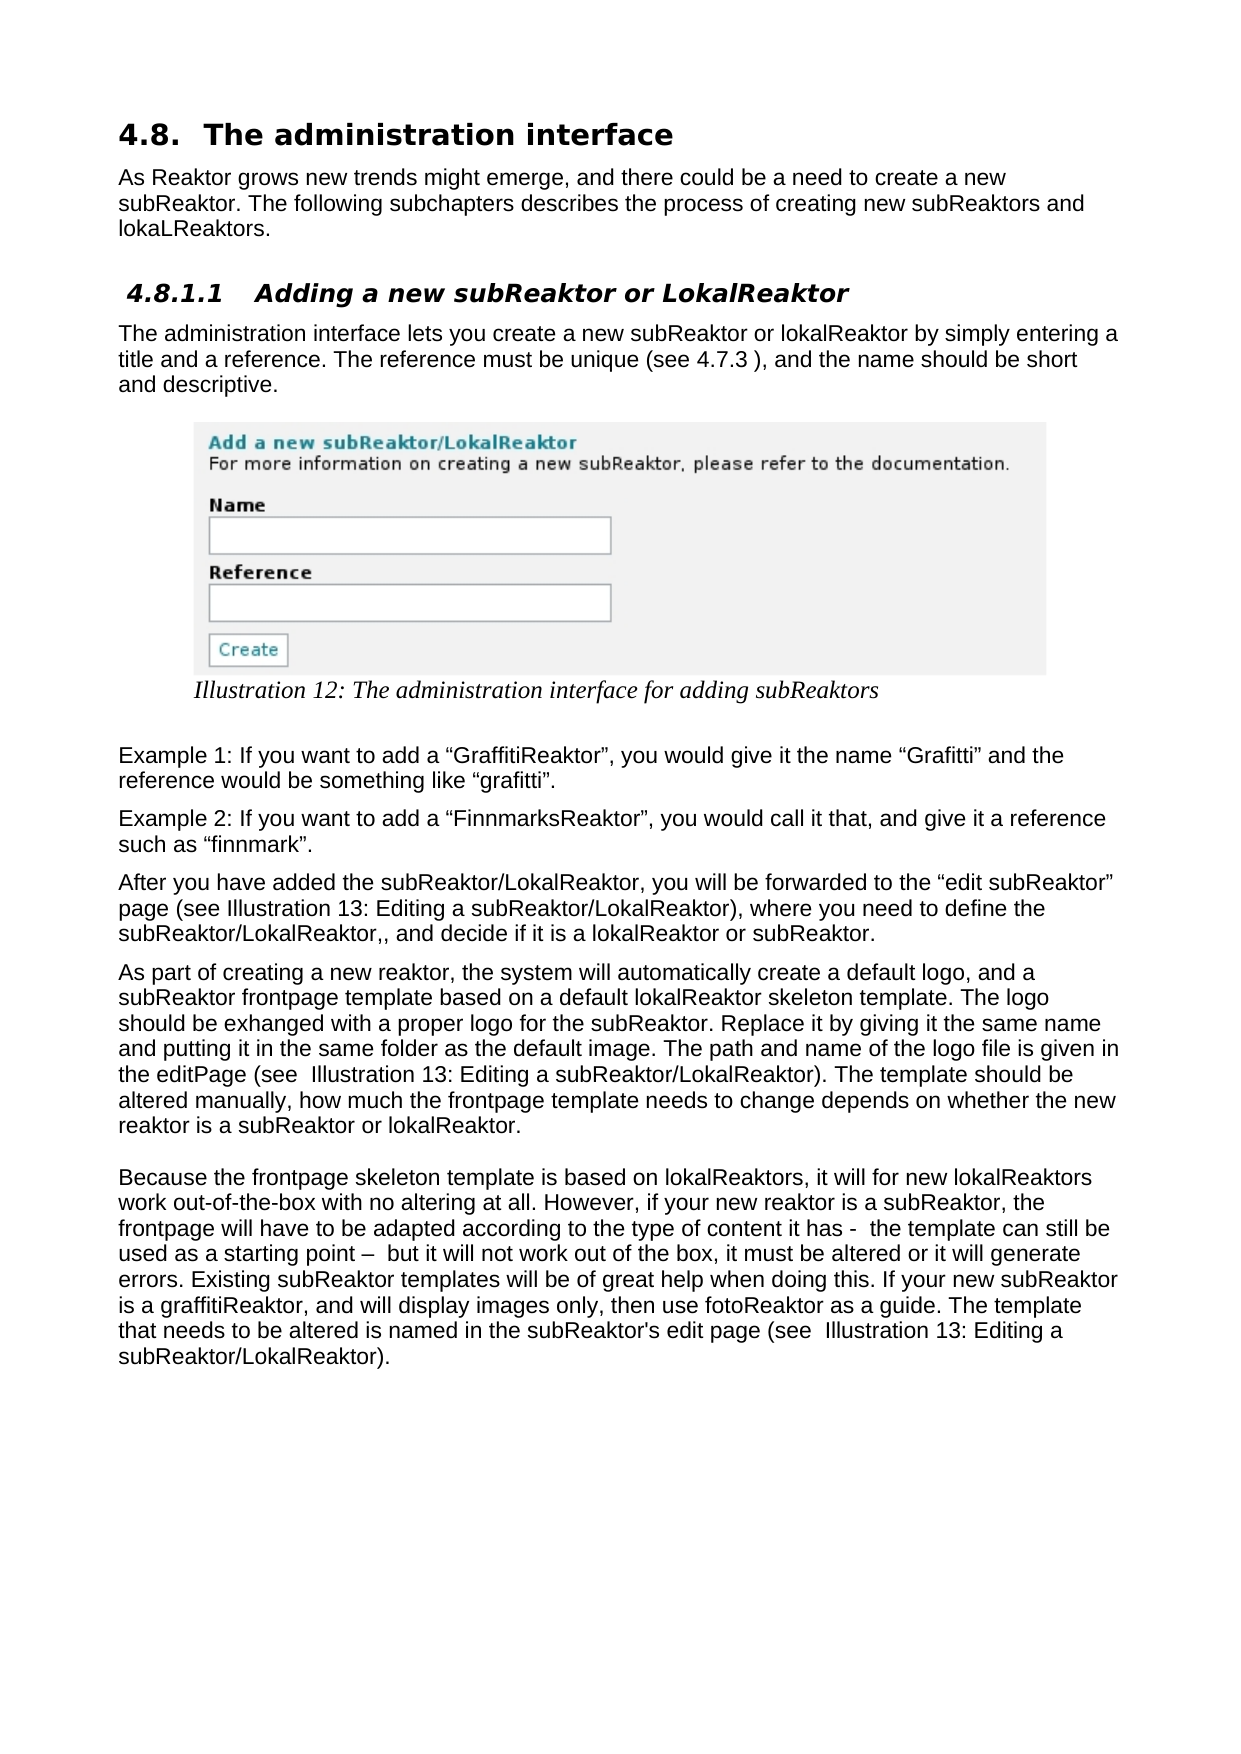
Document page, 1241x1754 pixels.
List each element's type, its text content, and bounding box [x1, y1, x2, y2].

text As Reaktor grows new trends might emerge, and there could be a need to create a new subReaktor. The following subchapters describes the process of creating new subReaktors and lokaLReaktors. [118, 164, 1122, 241]
text Example 1: If you want to add a “GraffitiReaktor”, you would give it the name “Grafitti” and the reference would be something like “grafitti”. [118, 742, 1122, 793]
subtitle Adding a new subReaktor or LokalReaktor [118, 279, 1122, 308]
text As part of creating a new reaktor, the system will automatically create a default logo, and a subReaktor frontpage template based on a default lokalReaktor skeleton template. The logo should be exhanged with a proper logo for the subReaktor. Replace it by giving it the same name and putting it in the same folder as the default image. The path and name of the logo file is given in the editPage (see Illustration 13: Editing a subReaktor/LokalReaktor). The template should be altered manually, how much the frontpage template needs to change depends on whether the new reaktor is a subReaktor or lokalReaktor. [118, 959, 1122, 1138]
text The administration interface lets you create a new subReaktor or lokalReaktor by simply entering a title and a reference. The reference must be unique (see 4.7.3 ), and the name should be short and descriptive. [118, 321, 1122, 397]
text Illustration 12: The administration interface for adding subReaktors [193, 677, 1047, 704]
text Because the frontpage skeleton template is based on lokalReaktors, it will for new lokalReaktors work out-of-the-box with no altering at all. However, if your new reaktor is a subReaktor, the frontpage will have to be adapted according to the type of content it has - the template can still be used as a starting point – but it will not work out of the box, it must be altered or it will generate errors. Existing subReaktor templates will be of great help when doing this. If your new subReaktor is a graffitiReaktor, and will display images only, then use fotoReaktor as a guide. The template that needs to be altered is named in the subReaktor's edit page (see Illustration 13: Editing a subReaktor/LokalReaktor). [118, 1164, 1122, 1369]
picture [193, 422, 1047, 677]
text Example 2: If you want to add a “FinnmarksReaktor”, you would call it that, and give it a reference such as “finnmark”. [118, 806, 1122, 857]
text After you have added the subReaktor/LokalReaktor, you will be forwarded to the “edit subReaktor” page (see Illustration 13: Editing a subReaktor/LokalReaktor), where you need to define the subReaktor/LokalReaktor,, and decide if it is a lokalReaktor or subReaktor. [118, 870, 1122, 947]
